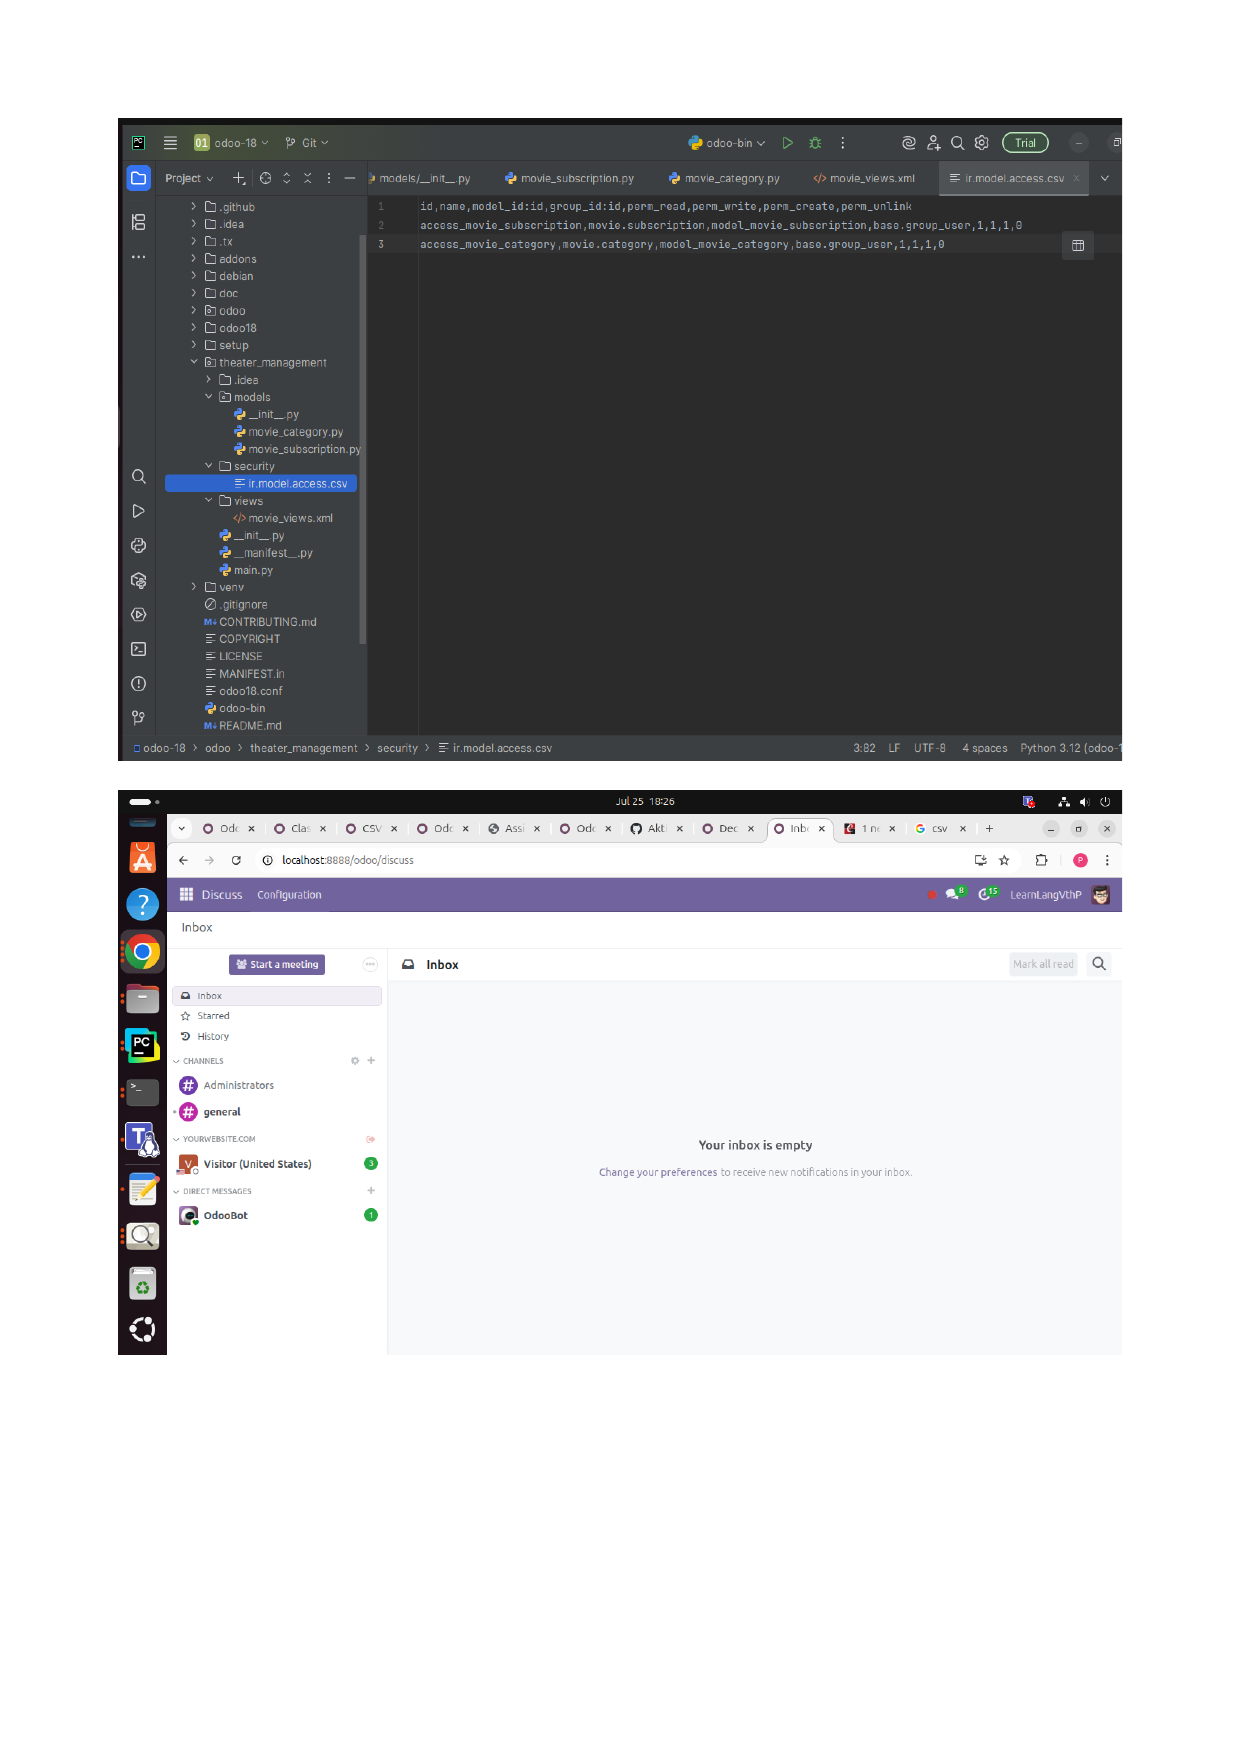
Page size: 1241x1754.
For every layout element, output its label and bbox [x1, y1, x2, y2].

picture [118, 790, 1123, 1355]
picture [118, 118, 1123, 761]
